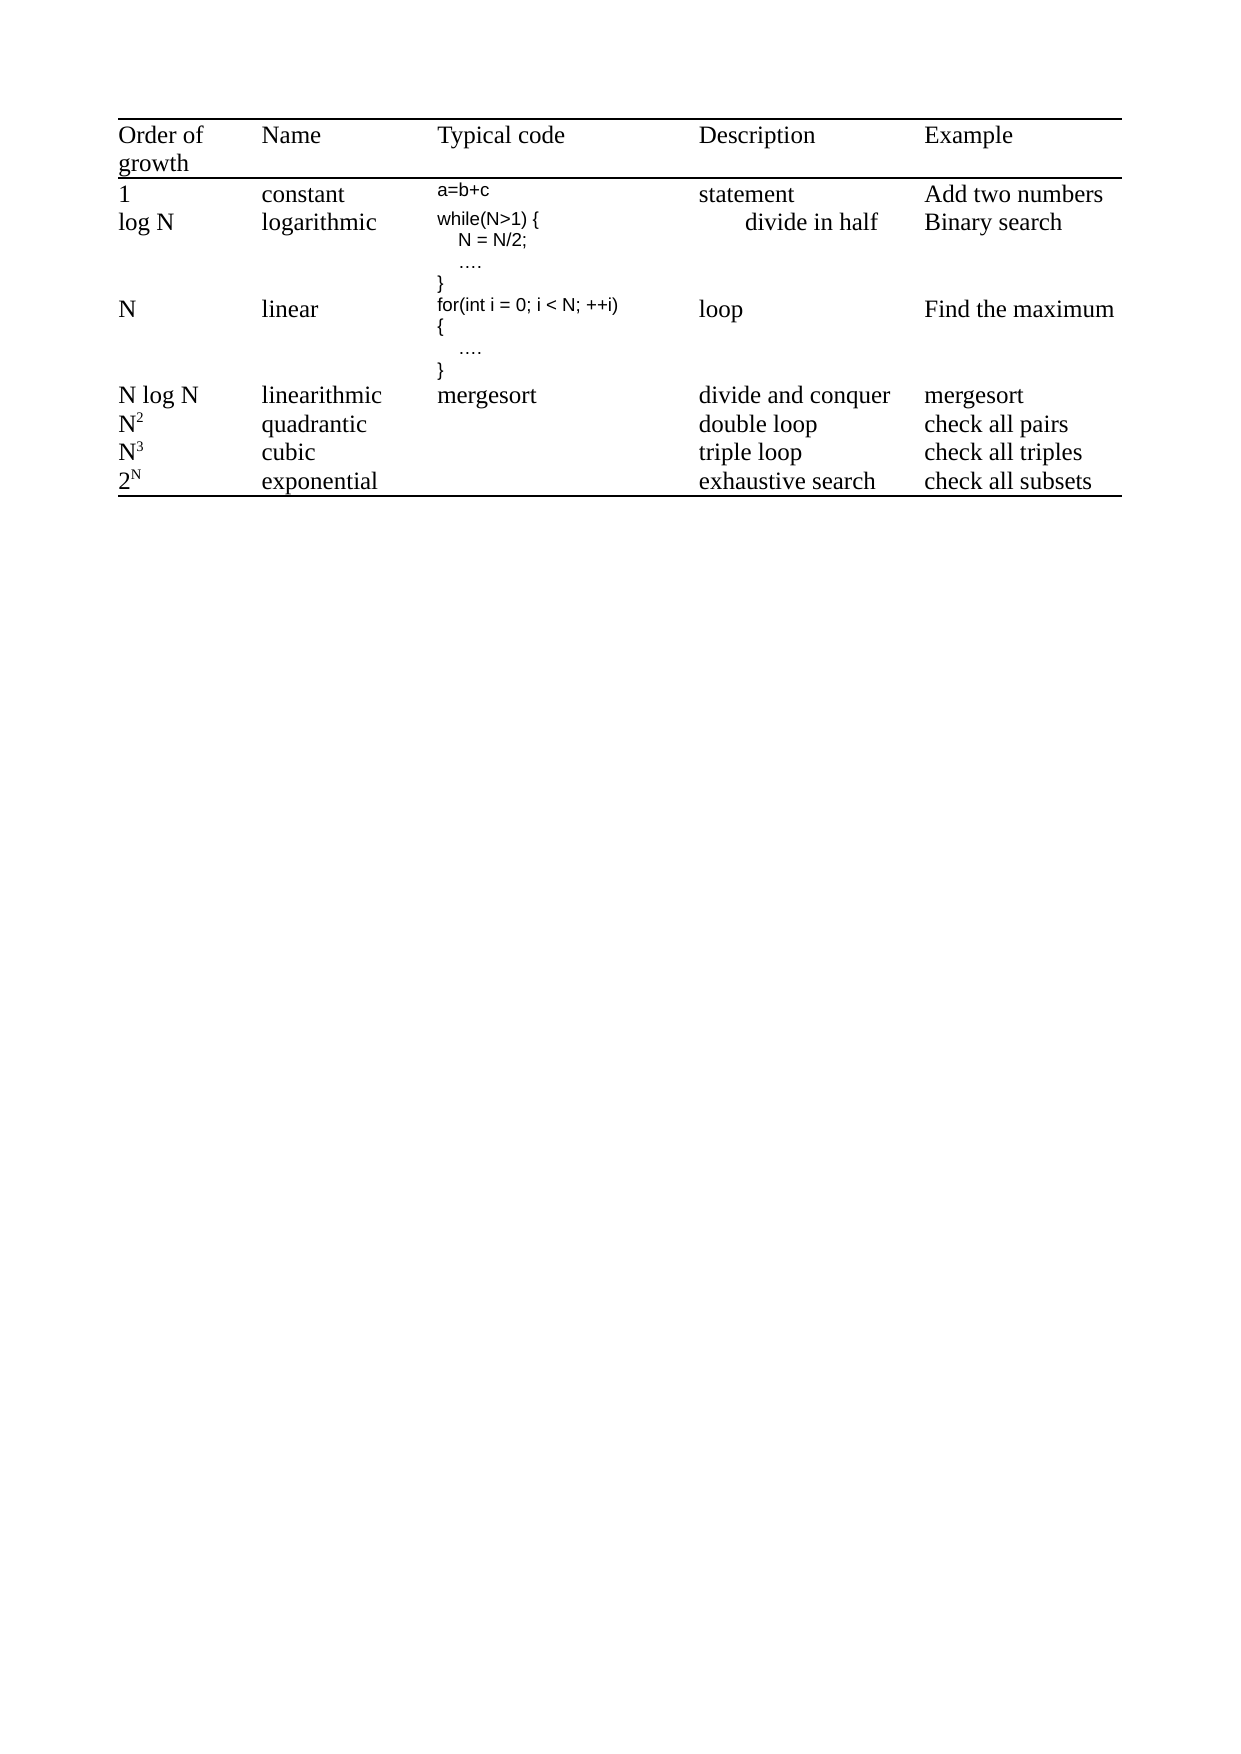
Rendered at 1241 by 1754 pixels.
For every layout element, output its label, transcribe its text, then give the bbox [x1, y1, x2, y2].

table_cell check all subsets [924, 466, 1122, 495]
table_cell 1 [118, 179, 261, 207]
table_cell divide in half [699, 208, 924, 294]
table_cell exponential [261, 466, 437, 495]
table_header Description [699, 120, 924, 177]
table_cell check all pairs [924, 409, 1122, 437]
table_cell double loop [699, 409, 924, 437]
table_cell divide and conquer [699, 380, 924, 409]
table_cell N [118, 294, 261, 380]
table_cell N2 [118, 409, 261, 437]
table_cell loop [699, 294, 924, 380]
table_cell log N [118, 208, 261, 294]
table_cell constant [261, 179, 437, 207]
table_cell Add two numbers [924, 179, 1122, 207]
table_cell N3 [118, 438, 261, 466]
table_cell for(int i = 0; i < N; ++i) { …. } [437, 294, 699, 380]
table_cell N log N [118, 380, 261, 409]
table_header Typical code [437, 120, 699, 177]
table_cell [437, 438, 699, 466]
table_cell logarithmic [261, 208, 437, 294]
table_cell statement [699, 179, 924, 207]
table_cell linear [261, 294, 437, 380]
table_cell a=b+c [437, 179, 699, 207]
table_cell 2N [118, 466, 261, 495]
table_cell Binary search [924, 208, 1122, 294]
table_cell exhaustive search [699, 466, 924, 495]
table_cell mergesort [924, 380, 1122, 409]
table_cell linearithmic [261, 380, 437, 409]
table_cell cubic [261, 438, 437, 466]
table_cell check all triples [924, 438, 1122, 466]
table_header Example [924, 120, 1122, 177]
table_header Order of growth [118, 120, 261, 177]
table_cell while(N>1) { N = N/2; …. } [437, 208, 699, 294]
table_cell mergesort [437, 380, 699, 409]
table_cell triple loop [699, 438, 924, 466]
table_cell quadrantic [261, 409, 437, 437]
table_cell [437, 409, 699, 437]
table_cell Find the maximum [924, 294, 1122, 380]
table_cell [437, 466, 699, 495]
table_header Name [261, 120, 437, 177]
